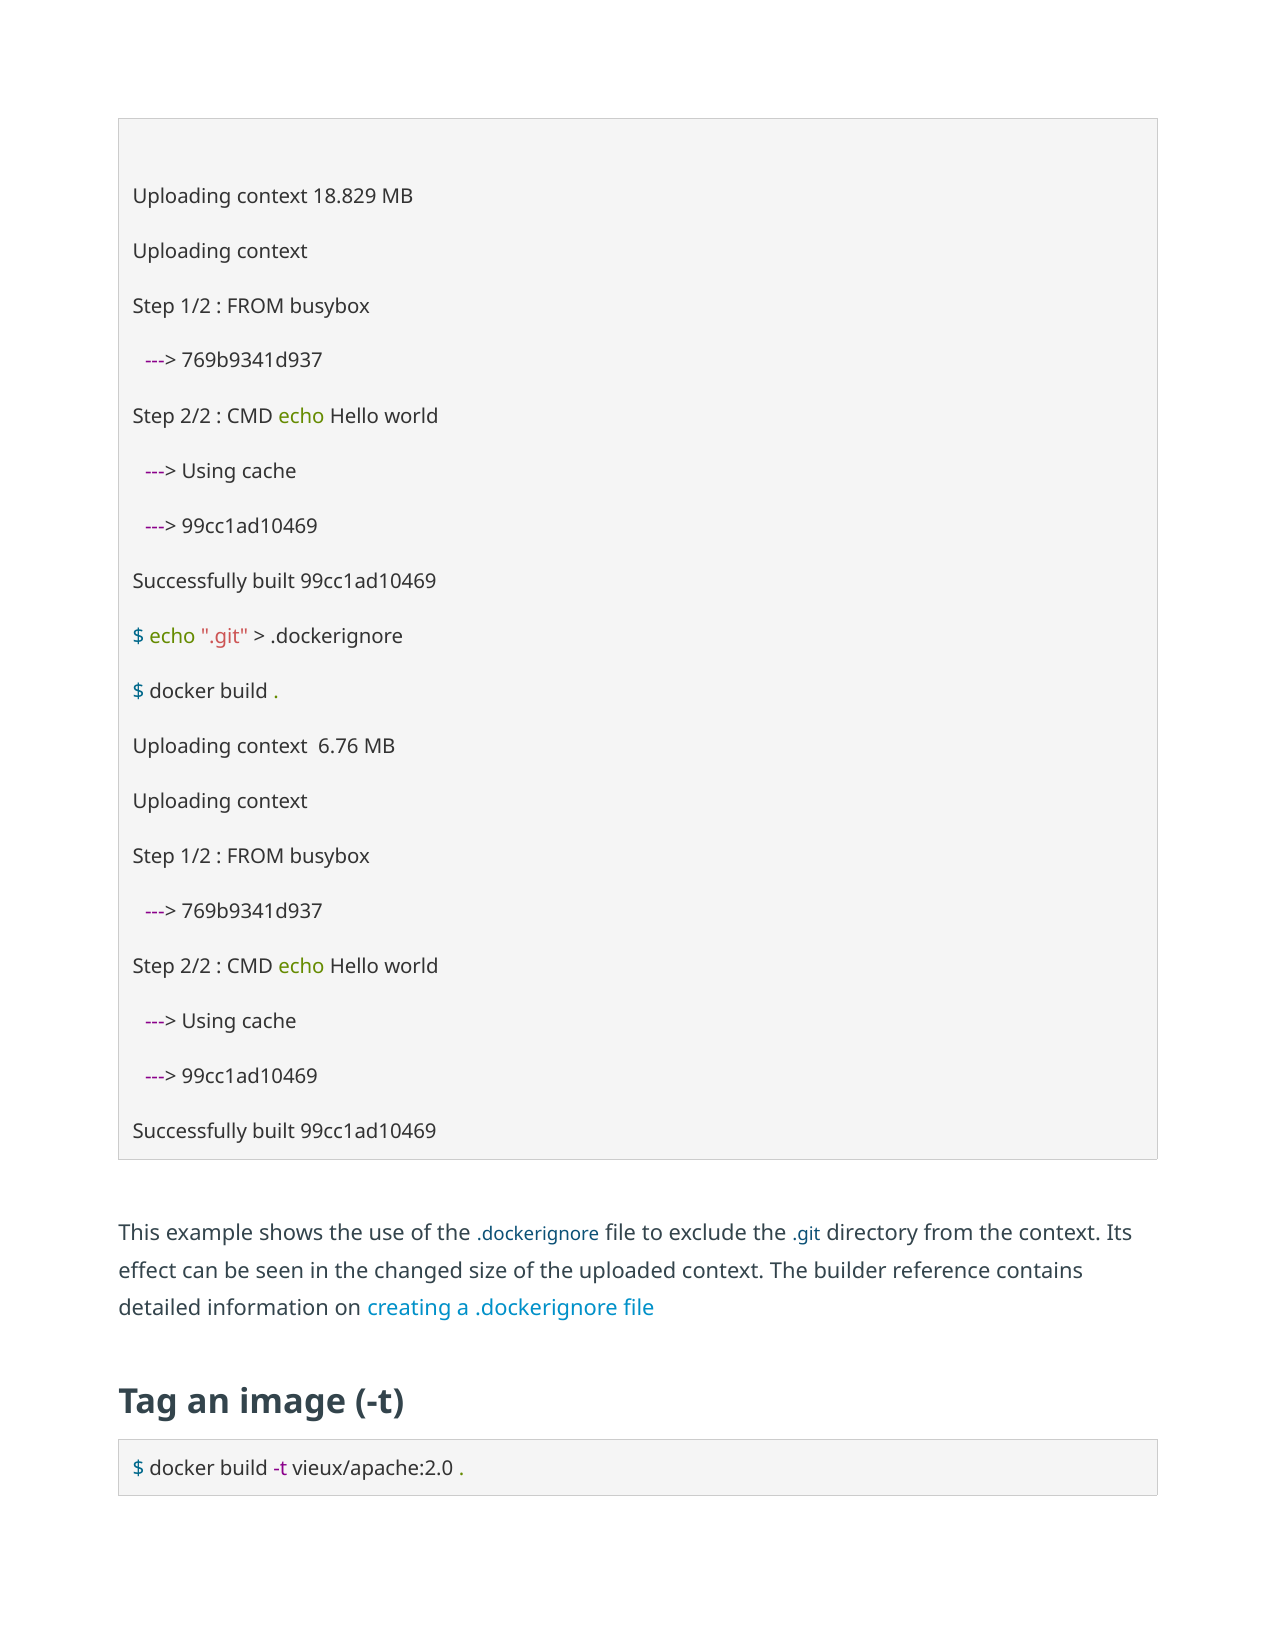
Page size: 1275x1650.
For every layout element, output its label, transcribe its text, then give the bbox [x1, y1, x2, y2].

text Successfully built 99cc1ad10469 [119, 553, 1157, 595]
text Uploading context 6.76 MB [119, 717, 1157, 759]
text Step 2/2 : CMD echo Hello world [119, 387, 1157, 429]
text ---> 769b9341d937 [119, 882, 1157, 924]
text $ docker build . [119, 663, 1157, 704]
subtitle Tag an image (-t) [118, 1377, 1157, 1424]
text $ echo ".git" > .dockerignore [119, 608, 1157, 649]
text ---> 99cc1ad10469 [119, 1048, 1157, 1090]
text Uploading context [119, 222, 1157, 264]
text Step 2/2 : CMD echo Hello world [119, 937, 1157, 979]
text ---> 769b9341d937 [119, 332, 1157, 374]
text ---> Using cache [119, 442, 1157, 484]
text Uploading context 18.829 MB [119, 167, 1157, 209]
text $ docker build -t vieux/apache:2.0 . [119, 1440, 1157, 1495]
text Uploading context [119, 772, 1157, 814]
text Step 1/2 : FROM busybox [119, 277, 1157, 319]
text ---> 99cc1ad10469 [119, 497, 1157, 540]
text ---> Using cache [119, 992, 1157, 1034]
text This example shows the use of the .dockerignore file to exclude the .git directory from the context. Its effect can be seen in the changed size of the uploaded context. The builder reference contains detailed information on creating a .dockerignore file [118, 1210, 1157, 1322]
text Step 1/2 : FROM busybox [119, 827, 1157, 869]
text Successfully built 99cc1ad10469 [119, 1103, 1157, 1159]
